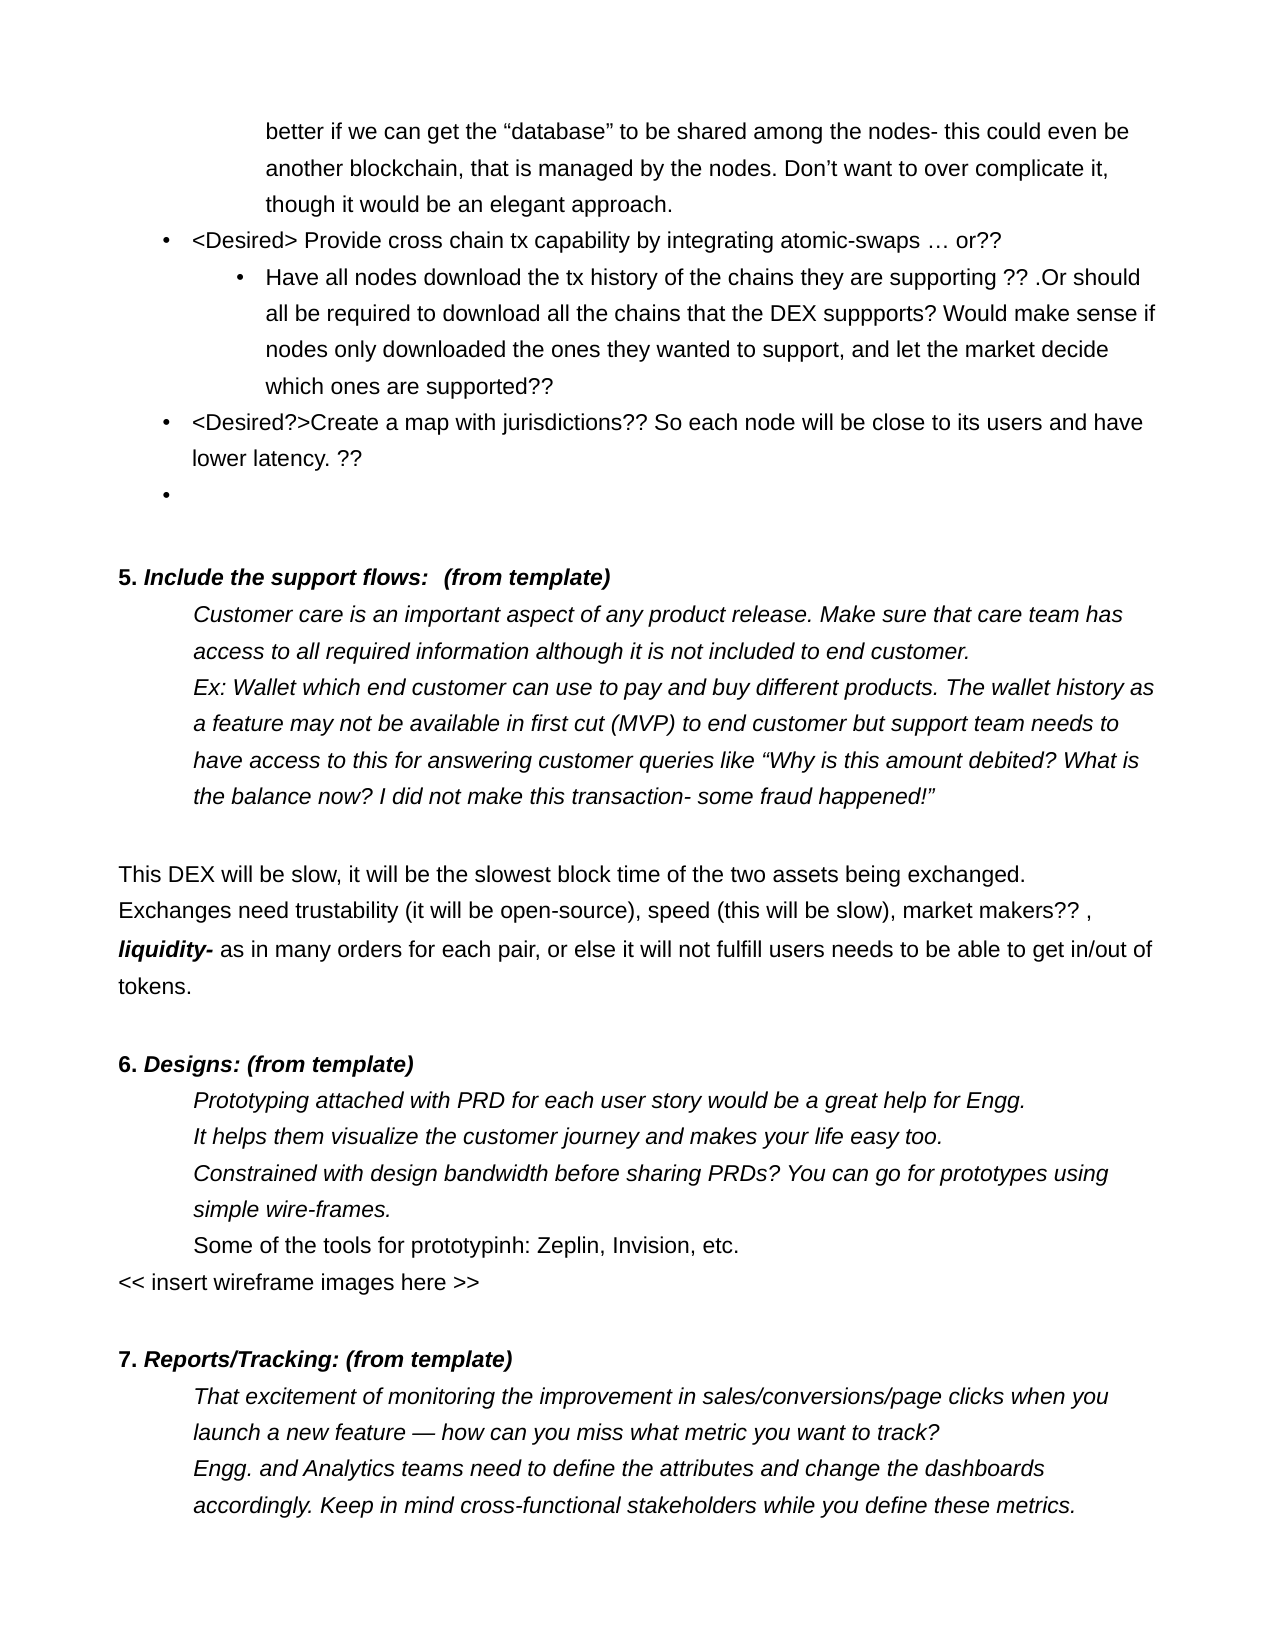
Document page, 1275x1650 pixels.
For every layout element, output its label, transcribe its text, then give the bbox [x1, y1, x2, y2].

list <Desired?>Create a map with jurisdictions?? So each node will be close to its users and have lower latency. ?? [162, 409, 1157, 472]
text Prototyping attached with PRD for each user story would be a great help for Engg. [193, 1087, 1157, 1113]
text Some of the tools for prototypinh: Zeplin, Invision, etc. [193, 1232, 1157, 1259]
text Exchanges need trustability (it will be open-source), speed (this will be slow), market makers?? , liquidity- as in many orders for each pair, or else it will not fulfill users needs to be able to get in/out of tokens. [118, 897, 1157, 999]
text Engg. and Analytics teams need to define the attributes and change the dashboards accordingly. Keep in mind cross-functional stakeholders while you define these metrics. [193, 1455, 1157, 1518]
text << insert wireframe images here >> [118, 1269, 1157, 1295]
text 5. Include the support flows: (from template) [118, 562, 1157, 591]
text This DEX will be slow, it will be the slowest block time of the two assets being exchanged. [118, 861, 1157, 887]
list better if we can get the “database” to be shared among the nodes- this could even be another blockchain, that is managed by the nodes. Don’t want to over complicate it, though it would be an elegant approach. [236, 118, 1157, 217]
text Constrained with design bandwidth before sharing PRDs? You can go for prototypes using simple wire-frames. [193, 1160, 1157, 1222]
text Customer care is an important aspect of any product release. Make sure that care team has access to all required information although it is not included to end customer. [193, 601, 1157, 664]
text Ex: Wallet which end customer can use to pay and buy different products. The wallet history as a feature may not be available in first cut (MVP) to end customer but support team needs to have access to this for answering customer queries like “Why is this amount debited? What is the balance now? I did not make this transaction- some fraud happened!” [193, 674, 1157, 809]
text That excitement of monitoring the improvement in sales/conversions/page clicks when you launch a new feature — how can you miss what metric you want to track? [193, 1383, 1157, 1445]
text It helps them visualize the customer journey and makes your life easy too. [193, 1123, 1157, 1150]
text 7. Reports/Tracking: (from template) [118, 1346, 1157, 1373]
text 6. Designs: (from template) [118, 1051, 1157, 1077]
list Have all nodes download the tx history of the chains they are supporting ?? .Or should all be required to download all the chains that the DEX suppports? Would make sense if nodes only downloaded the ones they wanted to support, and let the market decide which ones are supported?? [236, 263, 1157, 399]
list <Desired> Provide cross chain tx capability by integrating atomic-swaps … or?? [162, 227, 1157, 253]
